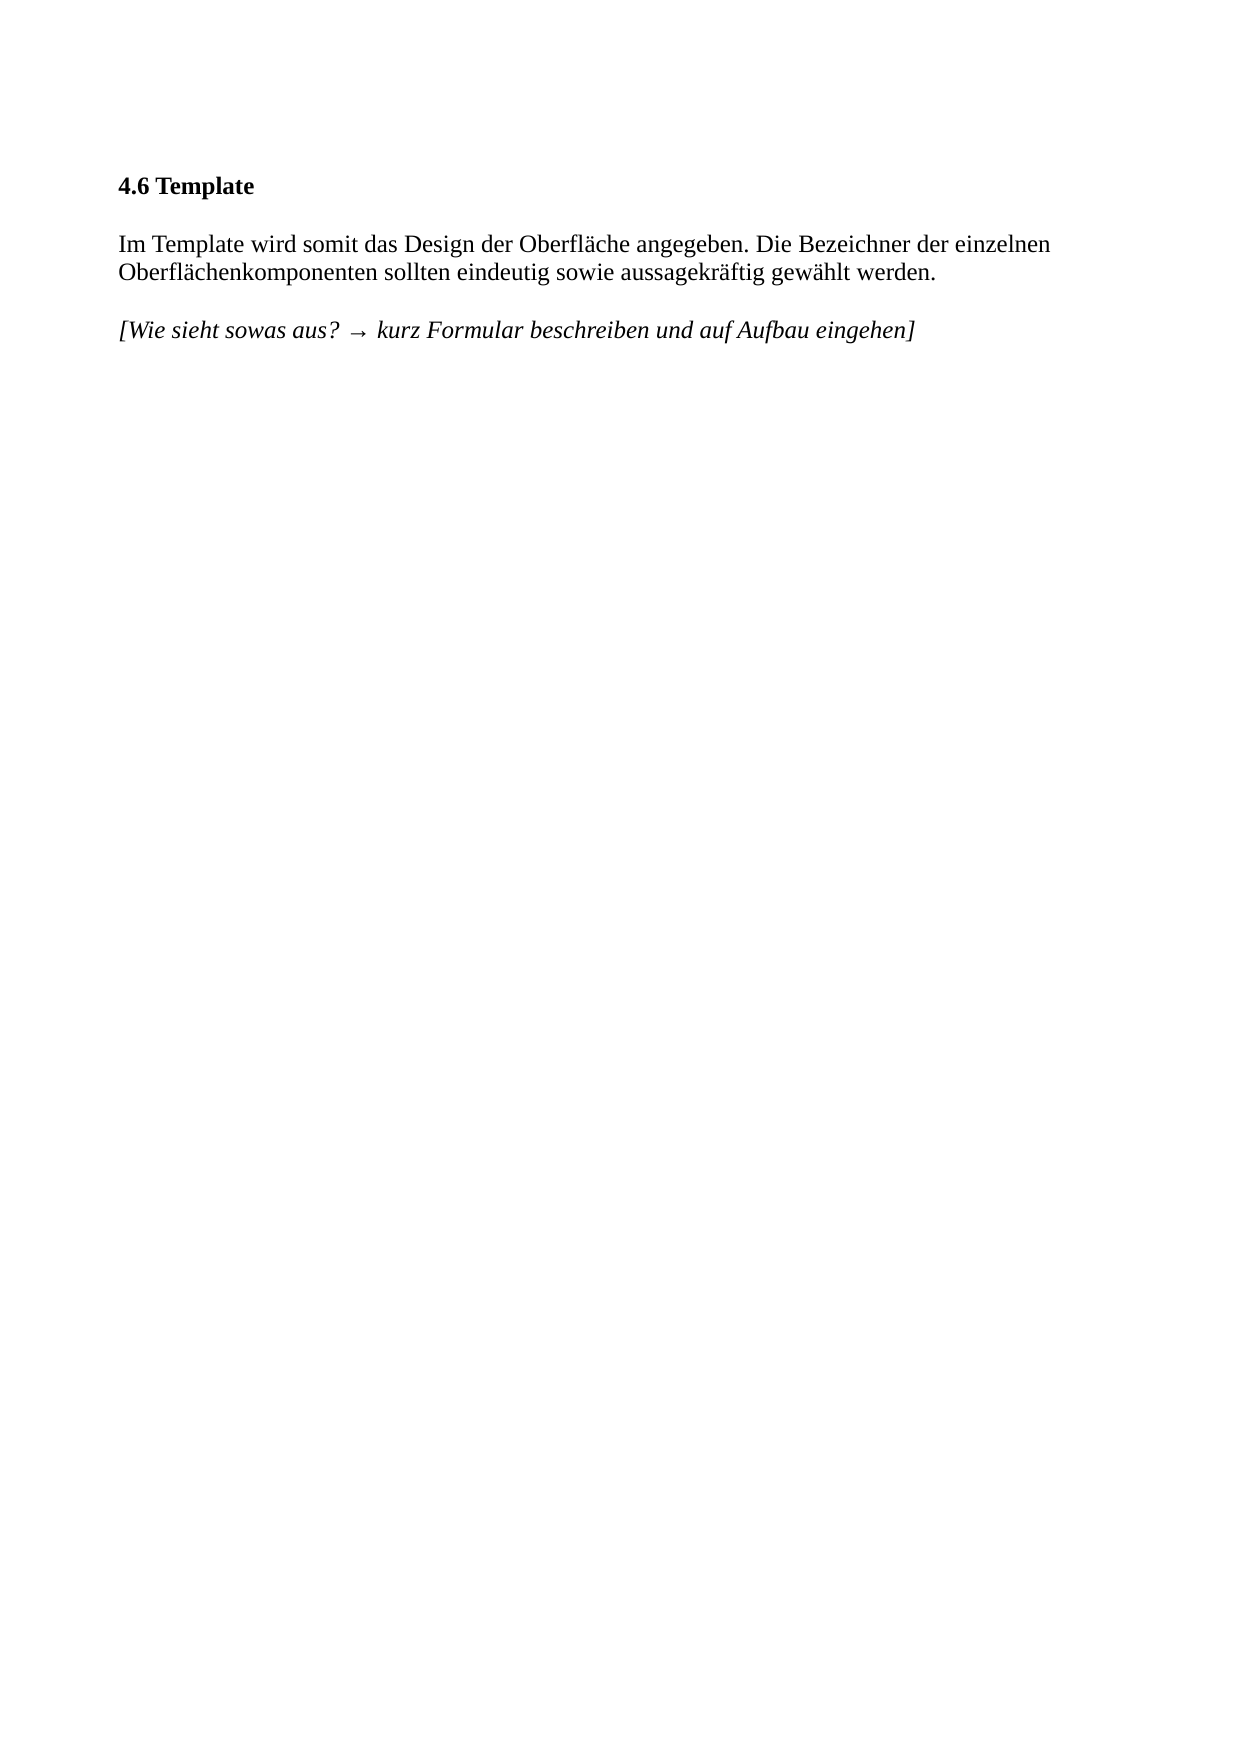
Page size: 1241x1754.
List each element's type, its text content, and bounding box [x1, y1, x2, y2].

text [Wie sieht sowas aus? → kurz Formular beschreiben und auf Aufbau eingehen] [118, 315, 1122, 344]
text 4.6 Template [118, 171, 1122, 200]
text Im Template wird somit das Design der Oberfläche angegeben. Die Bezeichner der einzelnen Oberflächenkomponenten sollten eindeutig sowie aussagekräftig gewählt werden. [118, 229, 1122, 286]
